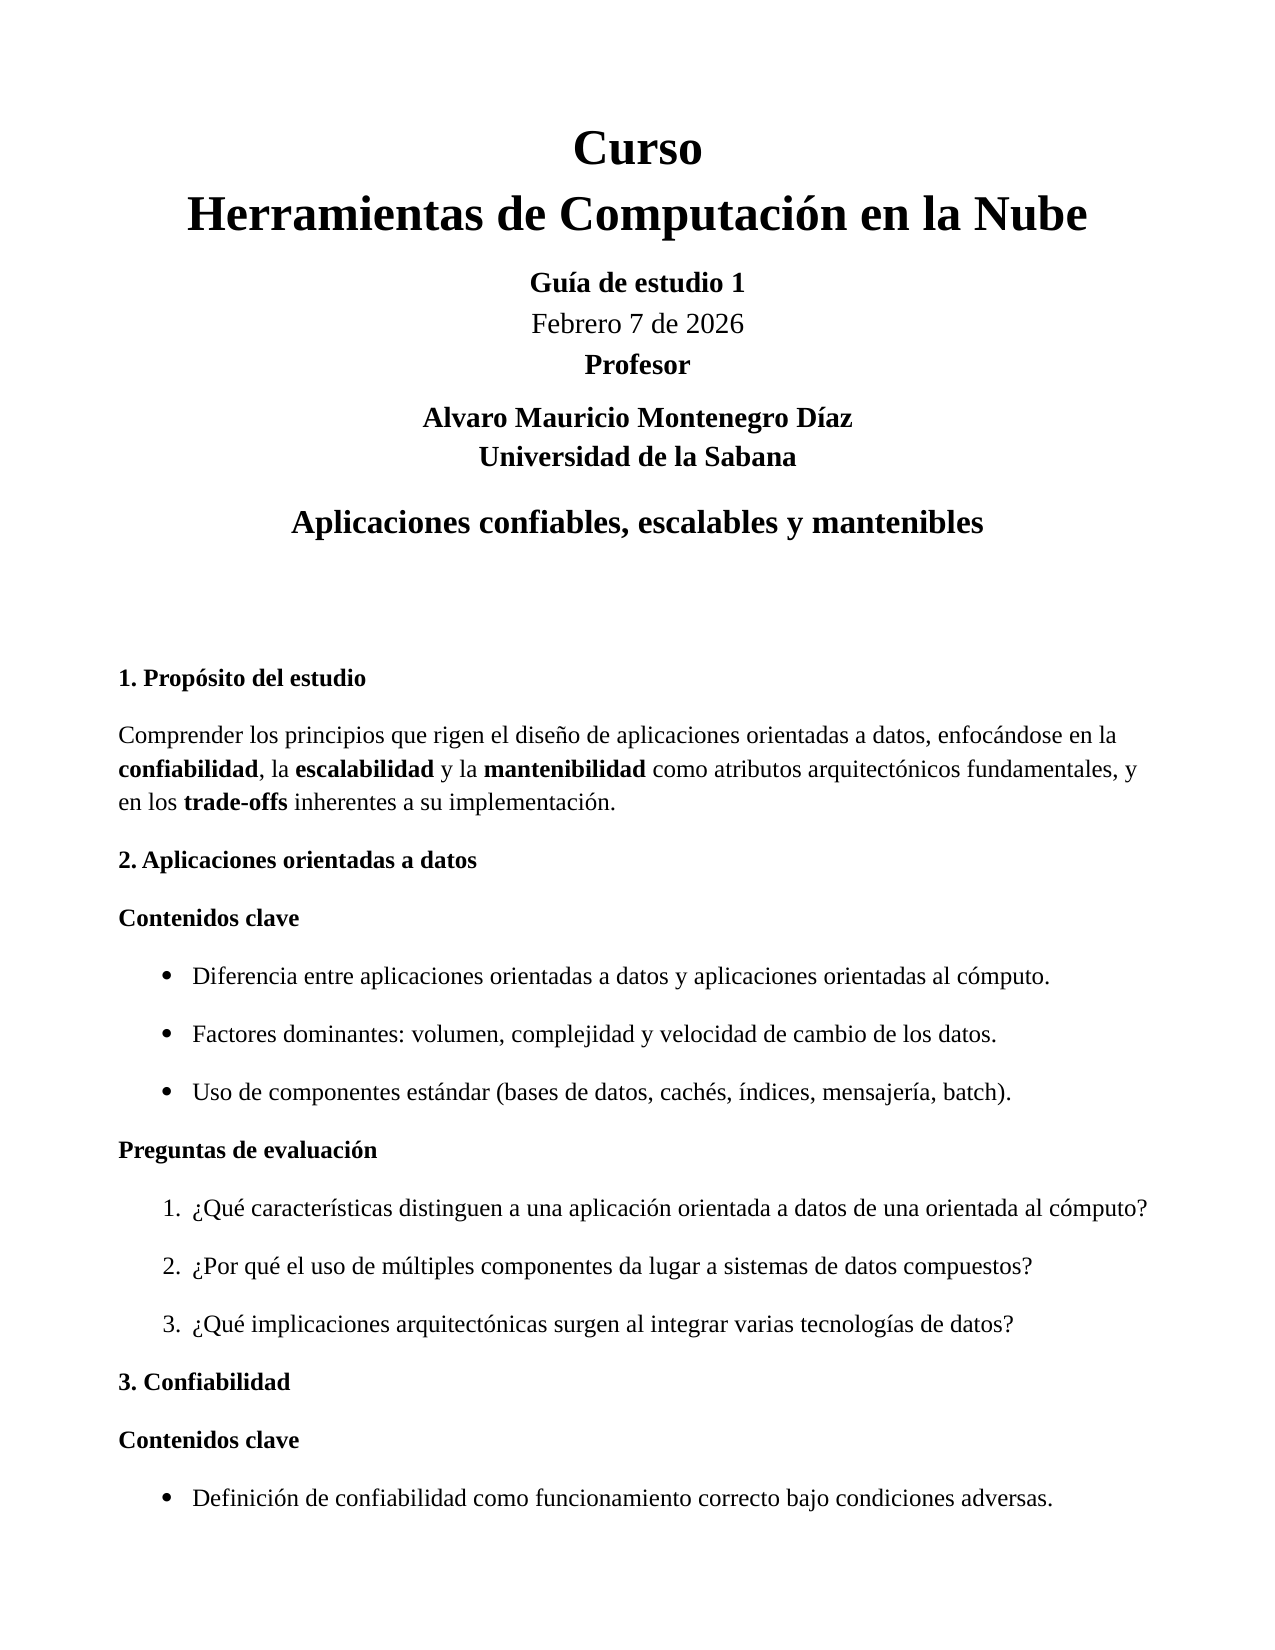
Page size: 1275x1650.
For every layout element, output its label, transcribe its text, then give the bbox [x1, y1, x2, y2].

list Factores dominantes: volumen, complejidad y velocidad de cambio de los datos. [162, 1019, 1157, 1047]
list ¿Qué características distinguen a una aplicación orientada a datos de una orientada al cómputo? [162, 1193, 1157, 1222]
text Herramientas de Computación en la Nube [118, 184, 1157, 242]
list ¿Qué implicaciones arquitectónicas surgen al integrar varias tecnologías de datos? [162, 1309, 1157, 1338]
subtitle Contenidos clave [118, 1425, 1157, 1454]
text Alvaro Mauricio Montenegro Díaz [118, 400, 1157, 434]
subtitle 3. Confiabilidad [118, 1367, 1157, 1396]
text Universidad de la Sabana [118, 439, 1157, 472]
list Definición de confiabilidad como funcionamiento correcto bajo condiciones adversas. [162, 1483, 1157, 1512]
subtitle 1. Propósito del estudio [118, 663, 1157, 691]
text Febrero 7 de 2026 [118, 306, 1157, 339]
list Uso de componentes estándar (bases de datos, cachés, índices, mensajería, batch). [162, 1077, 1157, 1106]
text Guía de estudio 1 [118, 265, 1157, 298]
text Profesor [118, 347, 1157, 381]
subtitle Aplicaciones confiables, escalables y mantenibles [118, 502, 1157, 541]
subtitle Contenidos clave [118, 903, 1157, 931]
subtitle Preguntas de evaluación [118, 1135, 1157, 1163]
list ¿Por qué el uso de múltiples componentes da lugar a sistemas de datos compuestos? [162, 1251, 1157, 1279]
list Diferencia entre aplicaciones orientadas a datos y aplicaciones orientadas al cómputo. [162, 961, 1157, 989]
text Curso [118, 118, 1157, 176]
subtitle 2. Aplicaciones orientadas a datos [118, 845, 1157, 873]
text Comprender los principios que rigen el diseño de aplicaciones orientadas a datos, enfocándose en la confiabilidad, la escalabilidad y la mantenibilidad como atributos arquitectónicos fundamentales, y en los trade-offs inherentes a su implementación. [118, 721, 1157, 815]
